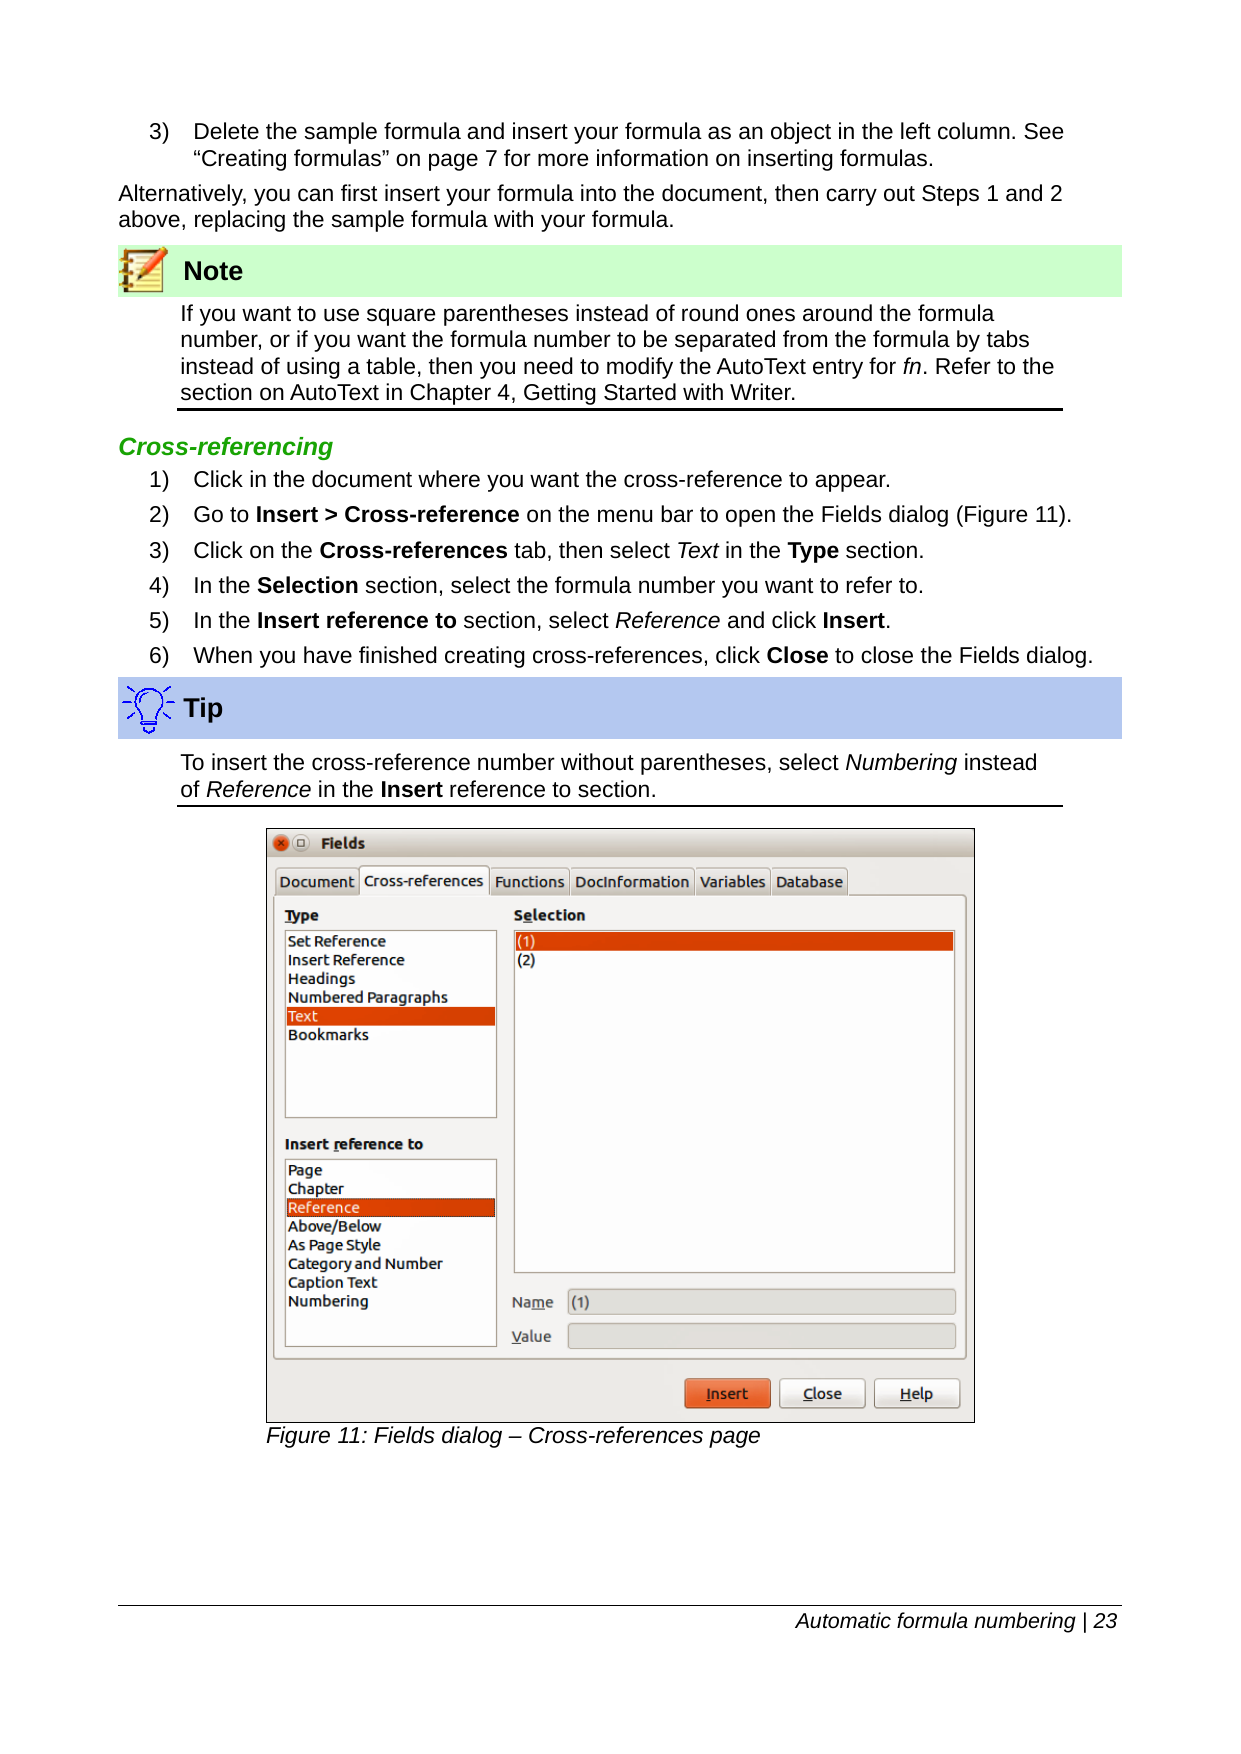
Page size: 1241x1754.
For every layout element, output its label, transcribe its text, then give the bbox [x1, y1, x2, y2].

list Click in the document where you want the cross-reference to appear. [169, 466, 1122, 493]
subtitle Cross-referencing [118, 432, 1122, 460]
text If you want to use square parentheses instead of round ones around the formula number, or if you want the formula number to be separated from the formula by tabs instead of using a table, then you need to modify the AutoText entry for fn. Refer to the section on AutoText in Chapter 4, Getting Started with Writer. [177, 297, 1063, 408]
subtitle Note [118, 245, 1122, 297]
text Figure 11: Fields dialog – Cross-references page [266, 1423, 974, 1449]
subtitle Tip [118, 677, 1122, 739]
list Delete the sample formula and insert your formula as an object in the left column. See “Creating formulas” on page 7 for more information on inserting formulas. [169, 118, 1122, 171]
list When you have finished creating cross-references, click Close to close the Fields dialog. [169, 642, 1122, 669]
text Alternatively, you can first insert your formula into the document, then carry out Steps 1 and 2 above, replacing the sample formula with your formula. [118, 180, 1122, 232]
list Click on the Cross-references tab, then select Text in the Type section. [169, 537, 1122, 563]
picture [119, 245, 170, 296]
list In the Insert reference to section, select Reference and click Insert. [169, 607, 1122, 633]
picture [119, 678, 179, 738]
picture [267, 829, 974, 1422]
list In the Selection section, select the formula number you want to refer to. [169, 572, 1122, 598]
list Go to Insert > Cross-reference on the menu bar to open the Fields dialog (Figure 11). [169, 501, 1122, 528]
text To insert the cross-reference number without parentheses, select Numbering instead of Reference in the Insert reference to section. [177, 746, 1063, 805]
